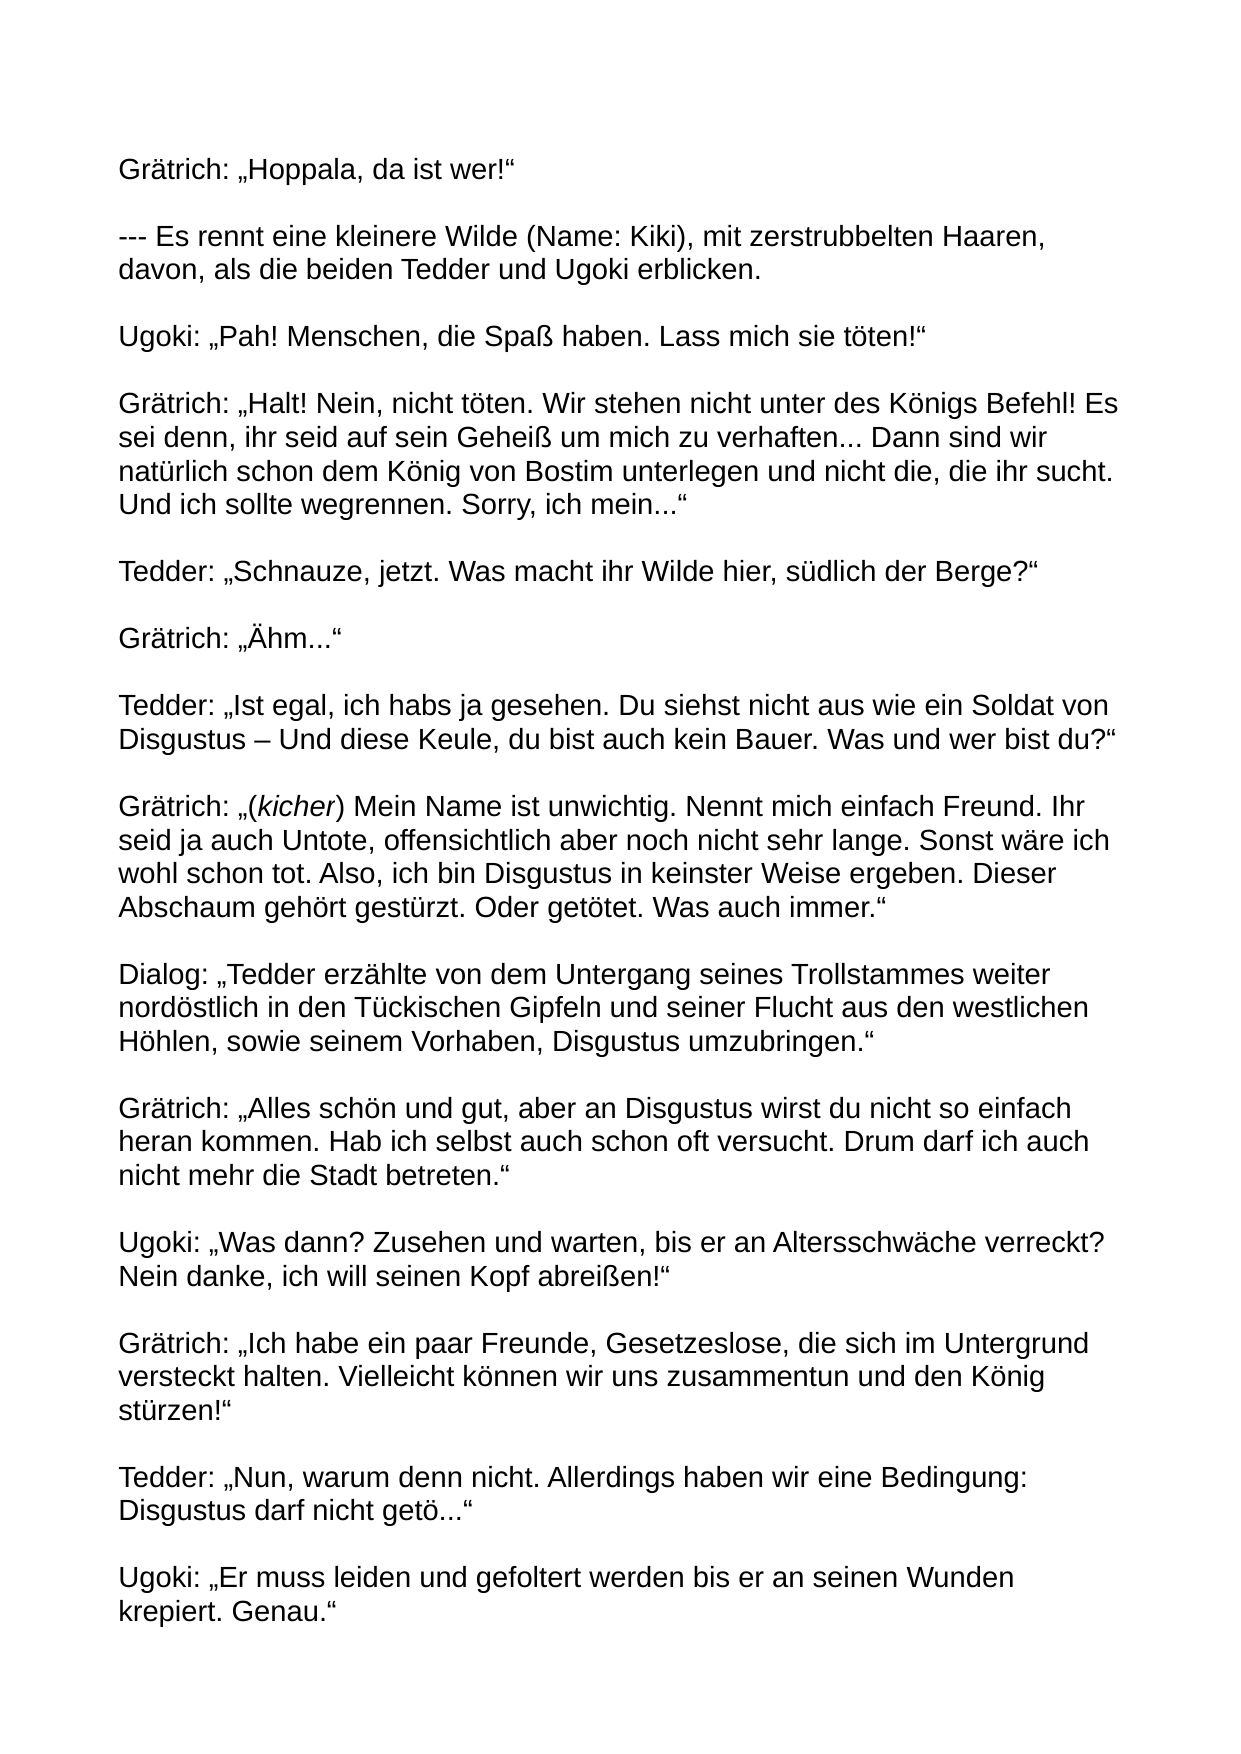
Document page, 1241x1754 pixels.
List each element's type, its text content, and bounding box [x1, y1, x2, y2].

text Ugoki: „Was dann? Zusehen und warten, bis er an Altersschwäche verreckt? Nein danke, ich will seinen Kopf abreißen!“ [118, 1225, 1122, 1292]
text Ugoki: „Pah! Menschen, die Spaß haben. Lass mich sie töten!“ [118, 319, 1122, 353]
text Dialog: „Tedder erzählte von dem Untergang seines Trollstammes weiter nordöstlich in den Tückischen Gipfeln und seiner Flucht aus den westlichen Höhlen, sowie seinem Vorhaben, Disgustus umzubringen.“ [118, 957, 1122, 1057]
text Grätrich: „Halt! Nein, nicht töten. Wir stehen nicht unter des Königs Befehl! Es sei denn, ihr seid auf sein Geheiß um mich zu verhaften... Dann sind wir natürlich schon dem König von Bostim unterlegen und nicht die, die ihr sucht. Und ich sollte wegrennen. Sorry, ich mein...“ [118, 386, 1122, 521]
text Grätrich: „Ähm...“ [118, 621, 1122, 655]
text Grätrich: „Ich habe ein paar Freunde, Gesetzeslose, die sich im Untergrund versteckt halten. Vielleicht können wir uns zusammentun und den König stürzen!“ [118, 1326, 1122, 1426]
text Tedder: „Ist egal, ich habs ja gesehen. Du siehst nicht aus wie ein Soldat von Disgustus – Und diese Keule, du bist auch kein Bauer. Was und wer bist du?“ [118, 688, 1122, 755]
text Grätrich: „Hoppala, da ist wer!“ [118, 152, 1122, 185]
text --- Es rennt eine kleinere Wilde (Name: Kiki), mit zerstrubbelten Haaren, davon, als die beiden Tedder und Ugoki erblicken. [118, 219, 1122, 286]
text Ugoki: „Er muss leiden und gefoltert werden bis er an seinen Wunden krepiert. Genau.“ [118, 1560, 1122, 1627]
text Grätrich: „(kicher) Mein Name ist unwichtig. Nennt mich einfach Freund. Ihr seid ja auch Untote, offensichtlich aber noch nicht sehr lange. Sonst wäre ich wohl schon tot. Also, ich bin Disgustus in keinster Weise ergeben. Dieser Abschaum gehört gestürzt. Oder getötet. Was auch immer.“ [118, 789, 1122, 923]
text Tedder: „Nun, warum denn nicht. Allerdings haben wir eine Bedingung: Disgustus darf nicht getö...“ [118, 1460, 1122, 1527]
text Tedder: „Schnauze, jetzt. Was macht ihr Wilde hier, südlich der Berge?“ [118, 554, 1122, 588]
text Grätrich: „Alles schön und gut, aber an Disgustus wirst du nicht so einfach heran kommen. Hab ich selbst auch schon oft versucht. Drum darf ich auch nicht mehr die Stadt betreten.“ [118, 1091, 1122, 1191]
